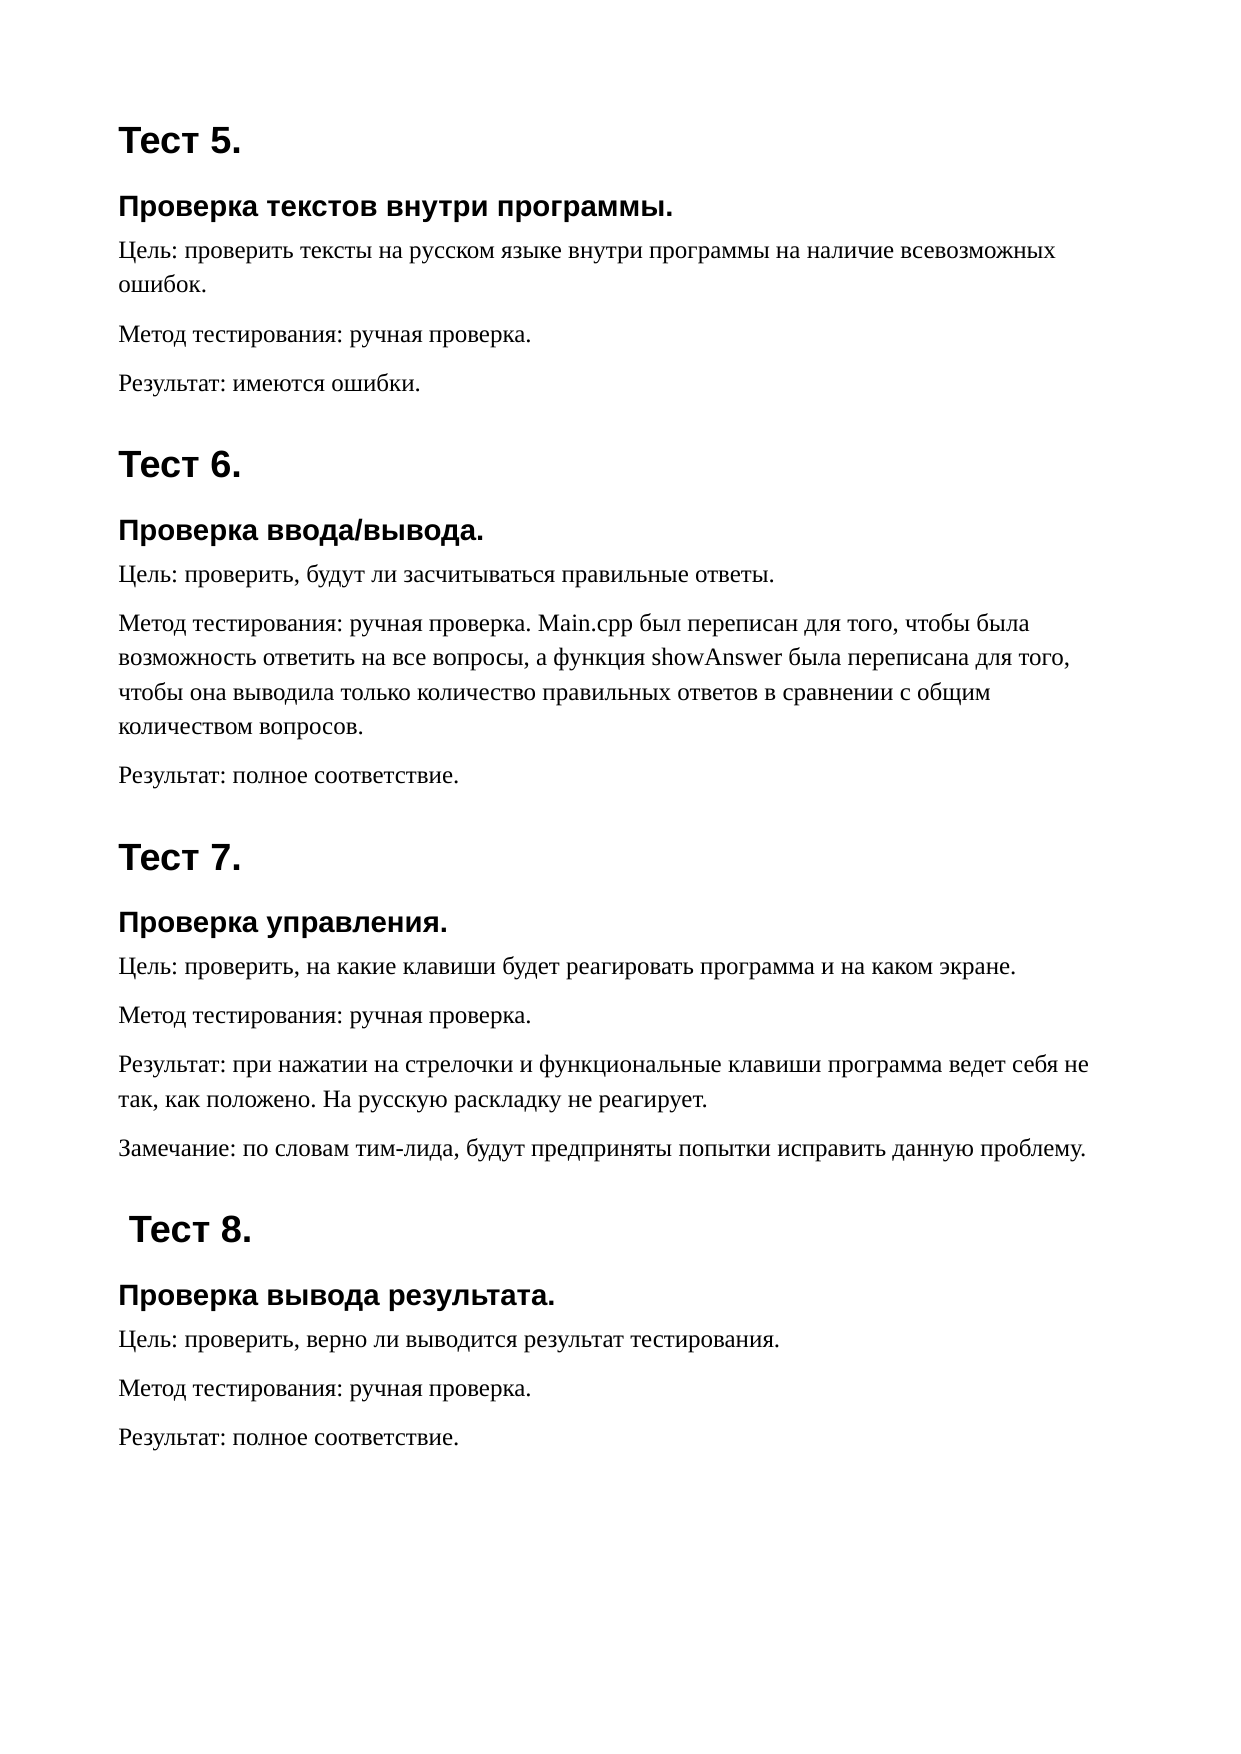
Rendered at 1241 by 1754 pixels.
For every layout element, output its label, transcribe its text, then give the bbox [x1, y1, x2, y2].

text Метод тестирования: ручная проверка. [118, 319, 1122, 347]
subtitle Тест 7. [118, 834, 1122, 878]
text Цель: проверить, на какие клавиши будет реагировать программа и на каком экране. [118, 951, 1122, 980]
text Цель: проверить тексты на русском языке внутри программы на наличие всевозможных ошибок. [118, 235, 1122, 298]
subtitle Проверка текстов внутри программы. [118, 189, 1122, 223]
text Замечание: по словам тим-лида, будут предприняты попытки исправить данную проблему. [118, 1133, 1122, 1162]
text Метод тестирования: ручная проверка. [118, 1000, 1122, 1029]
text Результат: полное соответствие. [118, 760, 1122, 789]
text Метод тестирования: ручная проверка. [118, 1373, 1122, 1402]
text Результат: имеются ошибки. [118, 368, 1122, 396]
subtitle Проверка вывода результата. [118, 1278, 1122, 1312]
subtitle Проверка ввода/вывода. [118, 512, 1122, 546]
text Цель: проверить, верно ли выводится результат тестирования. [118, 1324, 1122, 1353]
text Цель: проверить, будут ли засчитываться правильные ответы. [118, 559, 1122, 587]
subtitle Проверка управления. [118, 905, 1122, 939]
subtitle Тест 8. [118, 1207, 1122, 1251]
text Результат: при нажатии на стрелочки и функциональные клавиши программа ведет себя не так, как положено. На русскую раскладку не реагирует. [118, 1049, 1122, 1113]
subtitle Тест 5. [118, 118, 1122, 162]
text Метод тестирования: ручная проверка. Main.cpp был переписан для того, чтобы была возможность ответить на все вопросы, а функция showAnswer была переписана для того, чтобы она выводила только количество правильных ответов в сравнении с общим количеством вопросов. [118, 608, 1122, 740]
text Результат: полное соответствие. [118, 1422, 1122, 1451]
subtitle Тест 6. [118, 442, 1122, 485]
